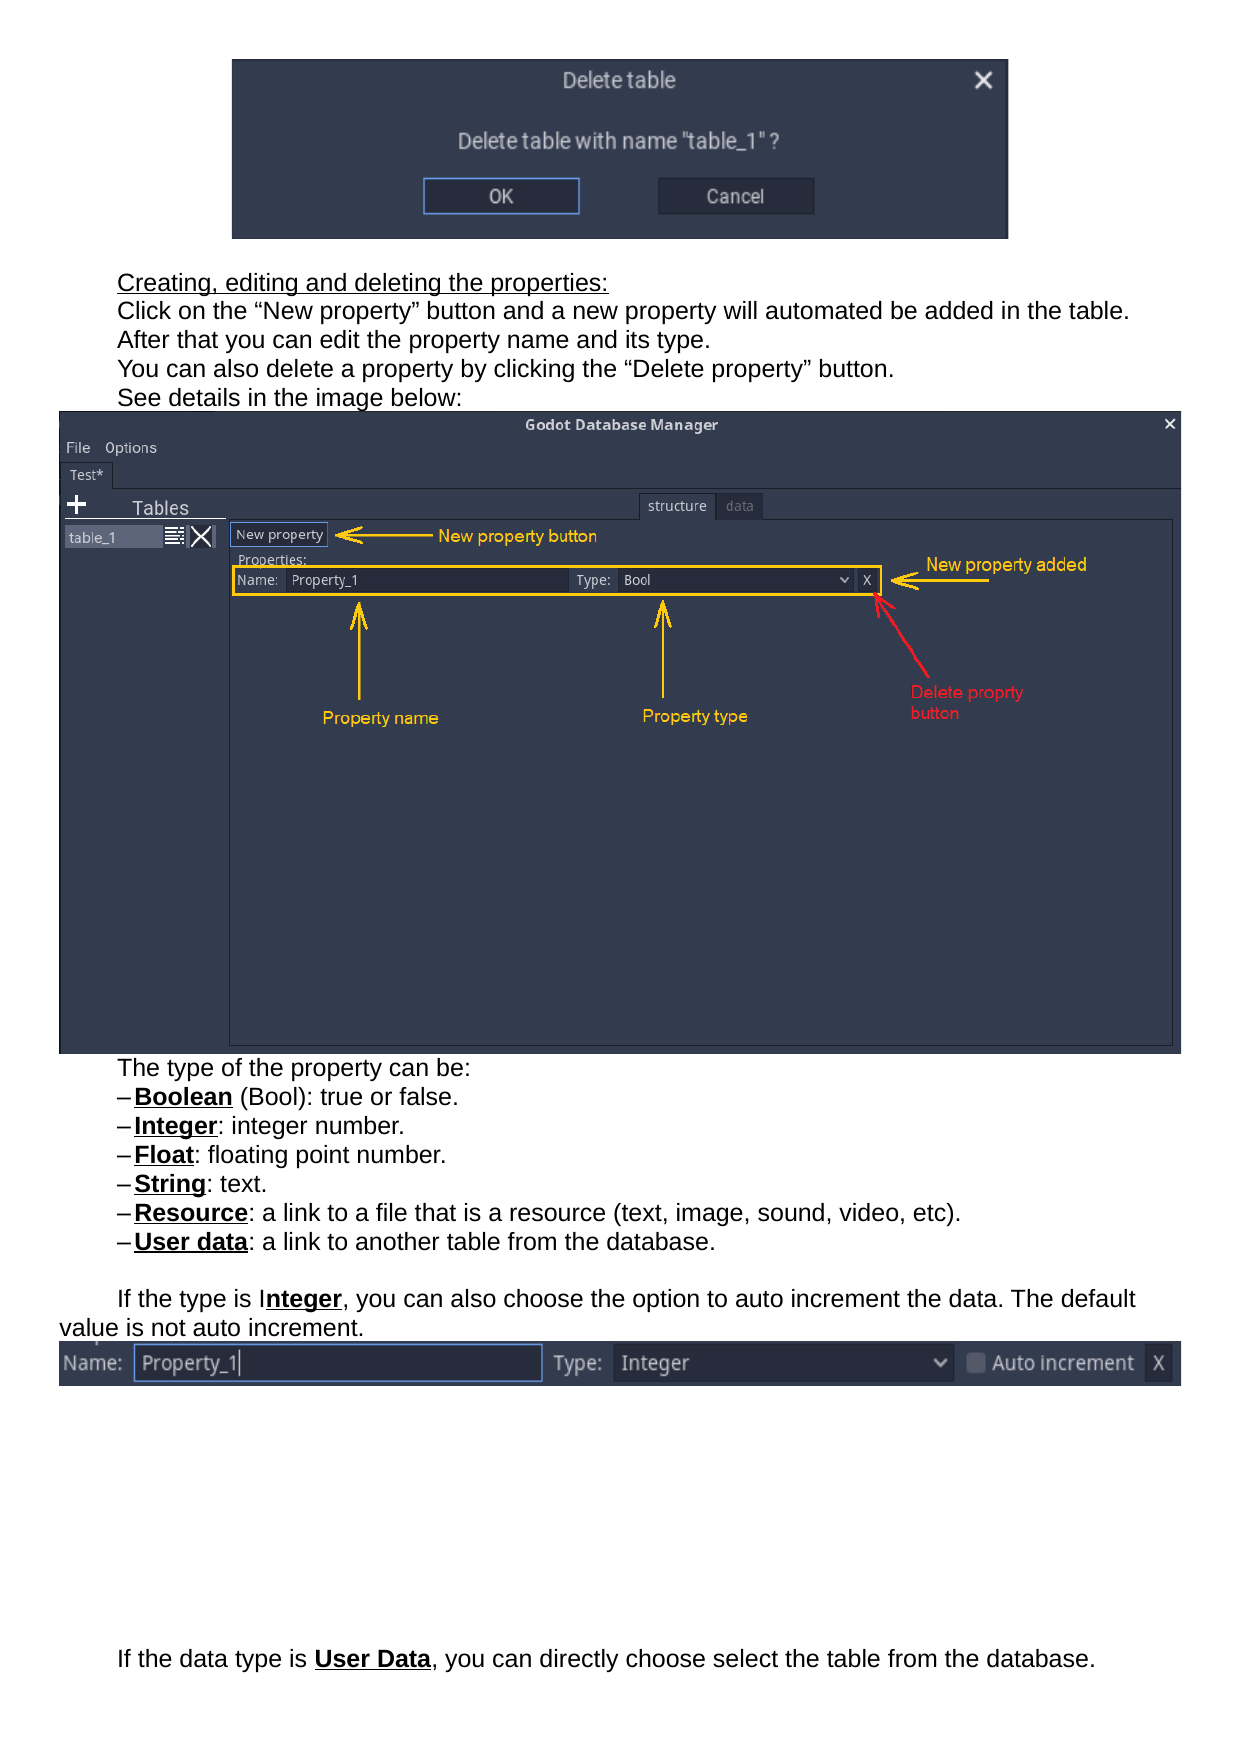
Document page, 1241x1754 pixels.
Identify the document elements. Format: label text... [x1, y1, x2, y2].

text See details in the image below: [59, 383, 1181, 411]
list Integer: integer number. [59, 1111, 1181, 1140]
list Boolean (Bool): true or false. [59, 1082, 1181, 1111]
text Creating, editing and deleting the properties: [59, 268, 1181, 296]
text The type of the property can be: [59, 1054, 1181, 1082]
list String: text. [59, 1169, 1181, 1198]
text If the type is Integer, you can also choose the option to auto increment the data. The default value is not auto increment. [59, 1284, 1181, 1341]
list Float: floating point number. [59, 1140, 1181, 1169]
list User data: a link to another table from the database. [59, 1226, 1181, 1255]
text If the data type is User Data, you can directly choose select the table from the database. [59, 1644, 1181, 1673]
text Click on the “New property” button and a new property will automated be added in the table. [59, 296, 1181, 325]
text After that you can edit the property name and its type. [59, 325, 1181, 354]
text You can also delete a property by clicking the “Delete property” button. [59, 354, 1181, 383]
list Resource: a link to a file that is a resource (text, image, sound, video, etc). [59, 1198, 1181, 1226]
